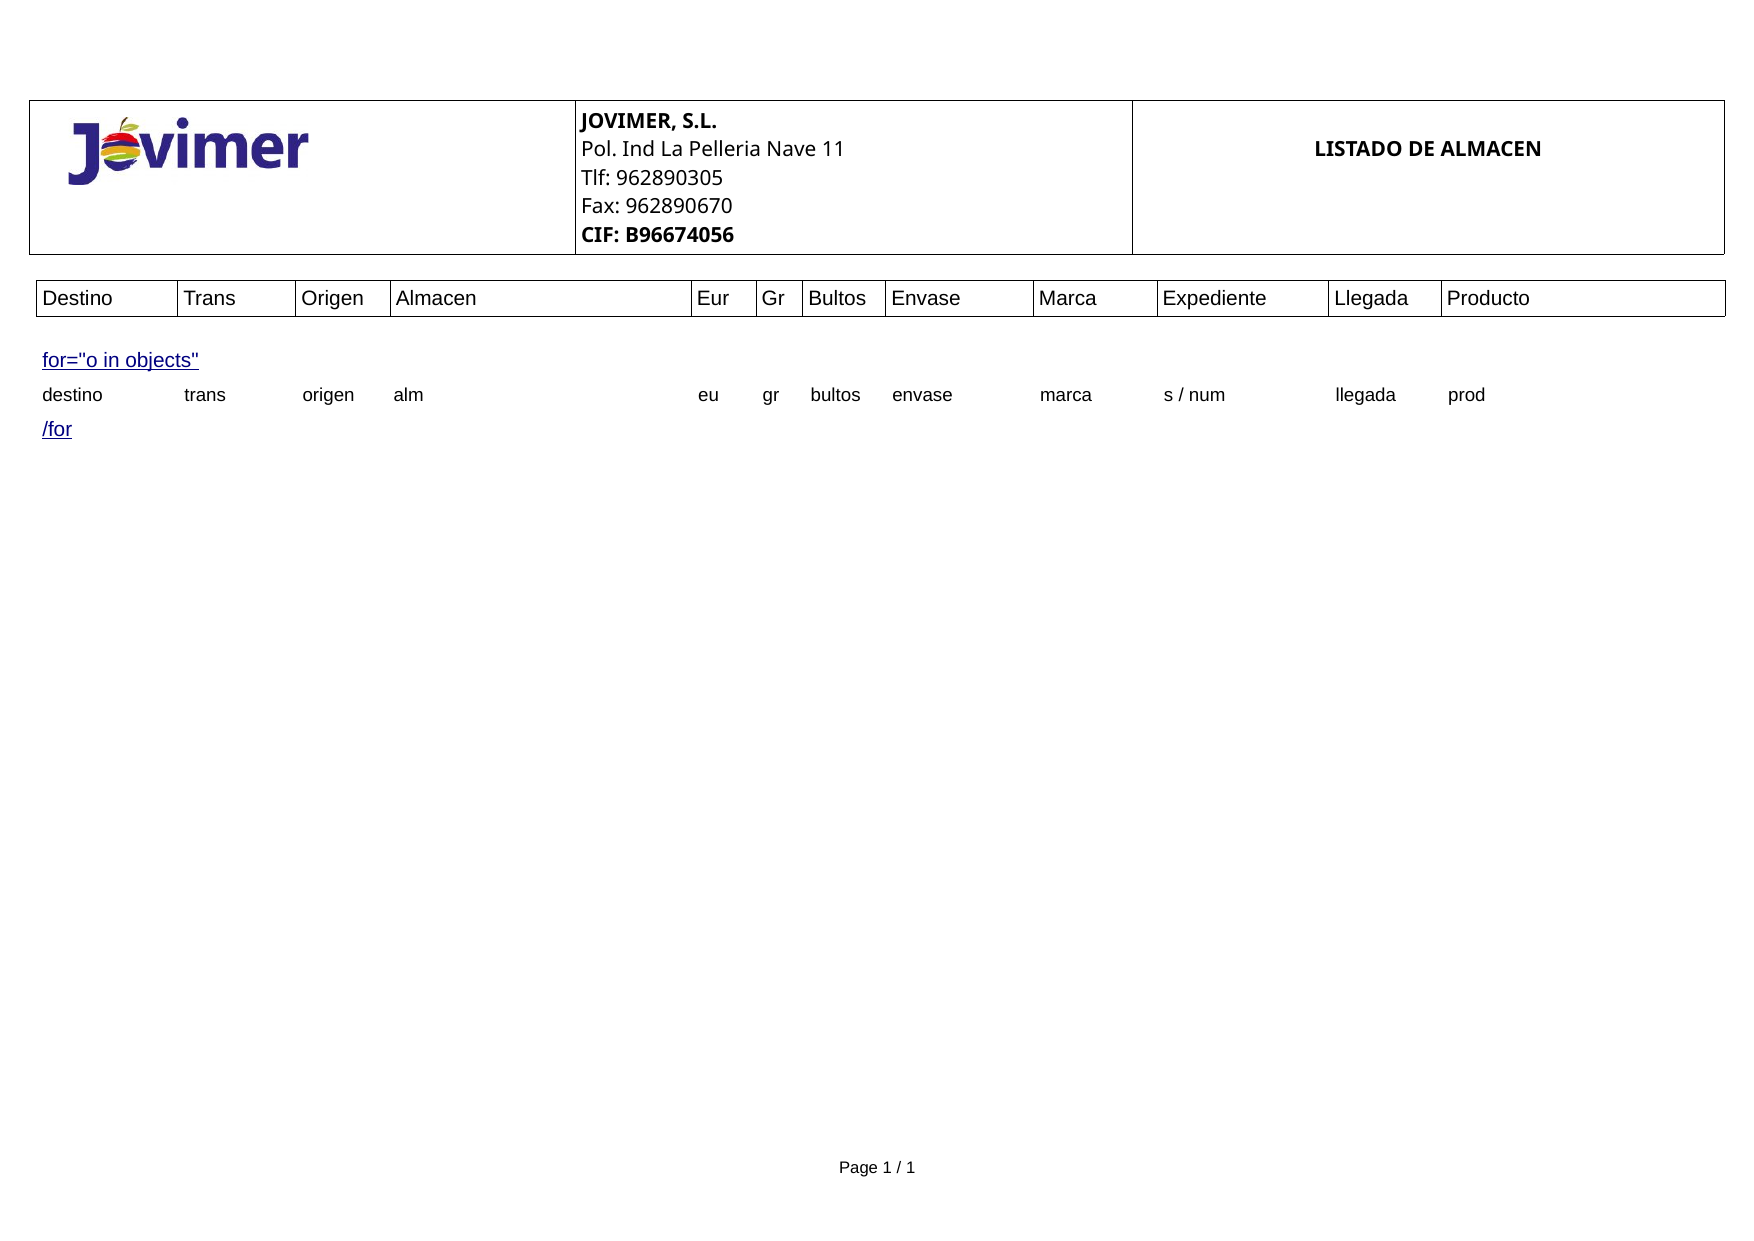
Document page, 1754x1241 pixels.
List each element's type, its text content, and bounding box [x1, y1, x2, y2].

table_header Origen [296, 281, 390, 316]
table_header Gr [757, 281, 802, 316]
table_cell eu [692, 378, 757, 411]
table_cell gr [757, 378, 804, 411]
table_cell origen [297, 378, 387, 411]
table_header Expediente [1158, 281, 1328, 316]
table_cell marca [1034, 378, 1158, 411]
picture [68, 117, 309, 185]
table_header Eur [692, 281, 756, 316]
table_cell trans [179, 378, 297, 411]
table_cell /for [36, 411, 1725, 446]
table_header Llegada [1329, 281, 1441, 316]
table_header Bultos [803, 281, 885, 316]
table_header for="o in objects" [36, 343, 1725, 378]
table_header [30, 101, 575, 254]
table_cell alm [388, 378, 692, 411]
table_cell s / num [1158, 378, 1329, 411]
table_header LISTADO DE ALMACEN [1133, 101, 1724, 254]
table_header Almacen [391, 281, 691, 316]
table_cell bultos [805, 378, 886, 411]
table_cell prod [1442, 378, 1725, 411]
table_cell envase [886, 378, 1034, 411]
table_header Producto [1442, 281, 1725, 316]
table_header Marca [1034, 281, 1157, 316]
table_header Destino [37, 281, 177, 316]
table_cell destino [36, 378, 178, 411]
table_header Trans [178, 281, 295, 316]
table_cell llegada [1330, 378, 1442, 411]
table_header JOVIMER, S.L. Pol. Ind La Pelleria Nave 11 Tlf: 962890305 Fax: 962890670 CIF: B96674056 [576, 101, 1132, 254]
table_header Envase [886, 281, 1033, 316]
